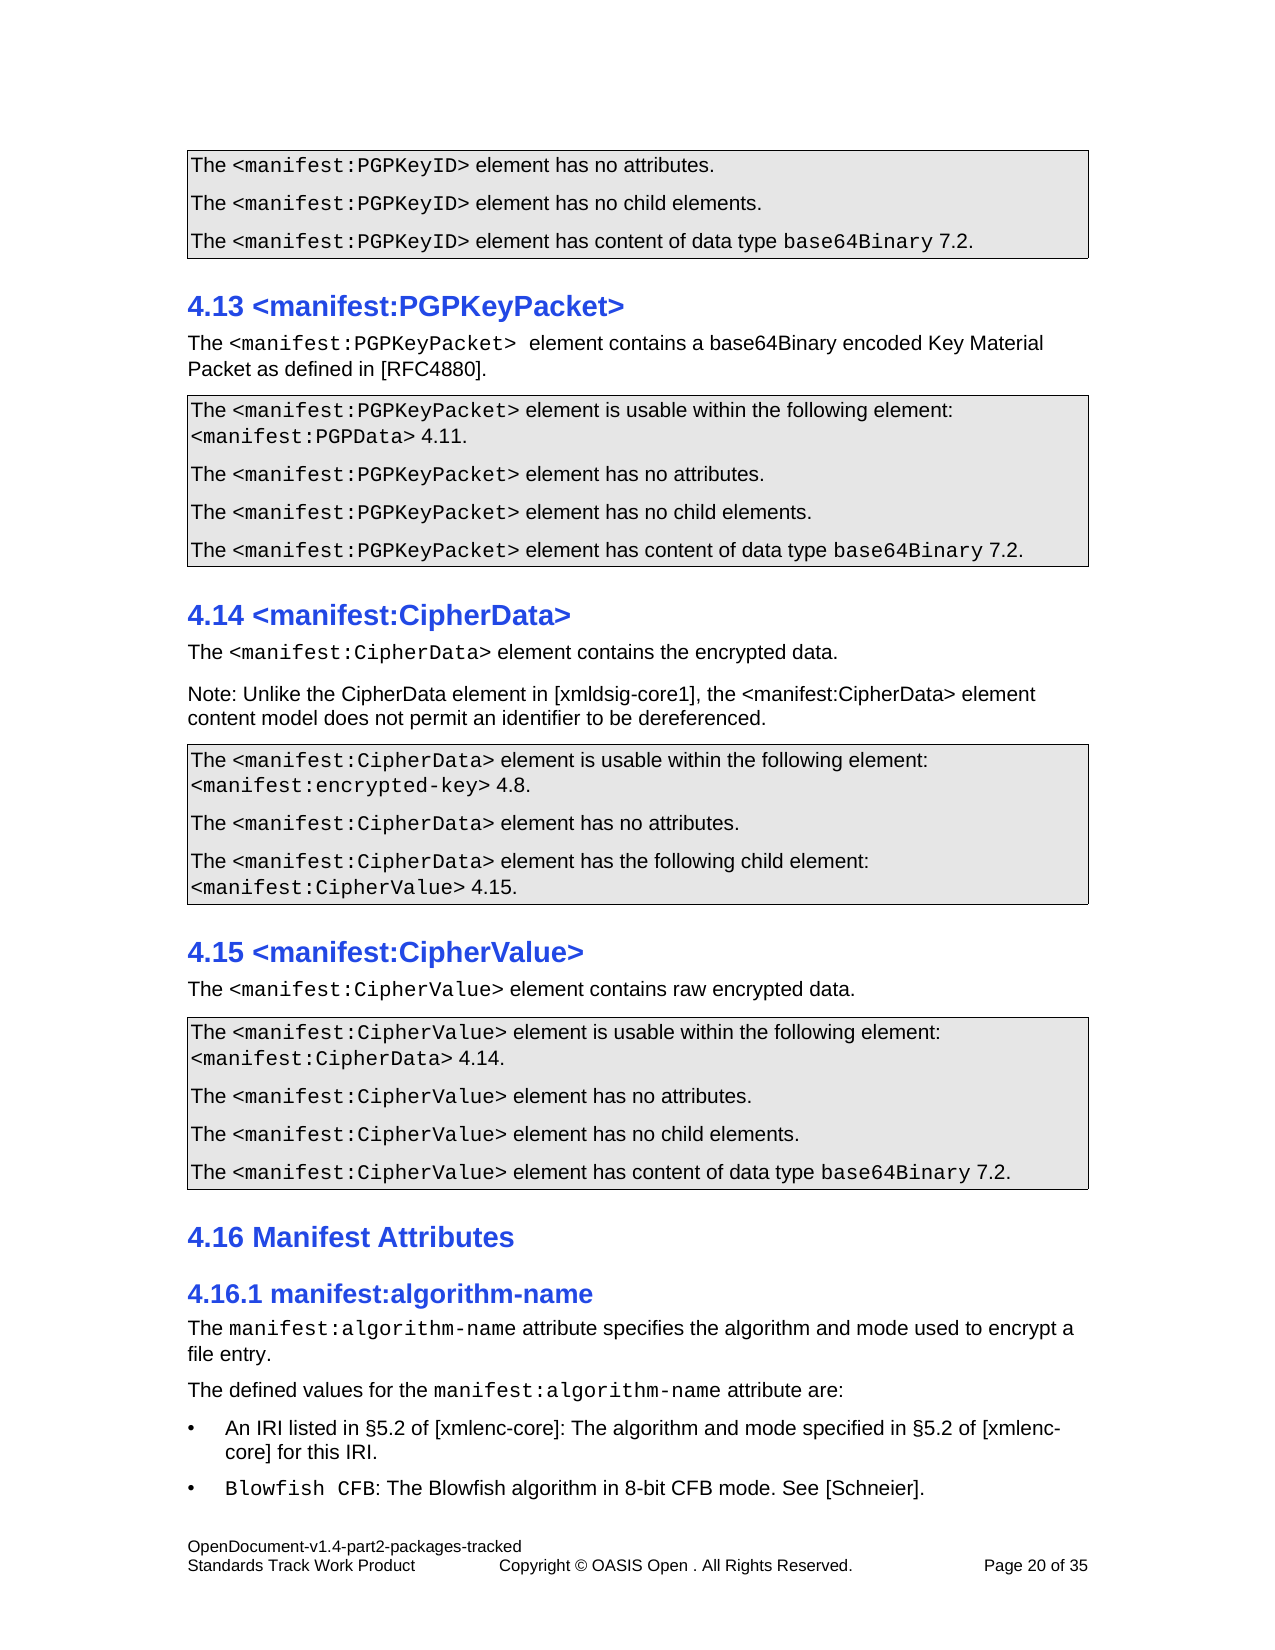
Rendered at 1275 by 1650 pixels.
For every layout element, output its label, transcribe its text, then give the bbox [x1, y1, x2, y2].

list The <manifest:CipherValue> element has no attributes. [188, 1081, 1088, 1110]
list The <manifest:CipherValue> element has no child elements. [188, 1119, 1088, 1148]
list The <manifest:PGPKeyPacket> element has no child elements. [188, 497, 1088, 526]
text The <manifest:PGPKeyPacket> element contains a base64Binary encoded Key Material Packet as defined in [RFC4880]. [187, 331, 1088, 381]
text The defined values for the manifest:algorithm-name attribute are: [187, 1377, 1088, 1403]
list The <manifest:CipherData> element has the following child element: <manifest:CipherValue> 4.15. [188, 846, 1088, 904]
list The <manifest:PGPKeyID> element has no child elements. [188, 188, 1088, 217]
subtitle manifest:algorithm-name [187, 1278, 1088, 1309]
subtitle <manifest:CipherValue> [187, 935, 1088, 968]
subtitle Manifest Attributes [187, 1220, 1088, 1253]
list The <manifest:PGPKeyID> element has content of data type base64Binary 7.2. [188, 226, 1088, 258]
list The <manifest:PGPKeyPacket> element has content of data type base64Binary 7.2. [188, 534, 1088, 566]
subtitle <manifest:PGPKeyPacket> [187, 289, 1088, 322]
subtitle <manifest:CipherData> [187, 598, 1088, 631]
text The <manifest:CipherData> element contains the encrypted data. [187, 639, 1088, 665]
list An IRI listed in §5.2 of [xmlenc-core]: The algorithm and mode specified in §5.2 of [xmlenc-core] for this IRI. [187, 1415, 1088, 1463]
list Blowfish CFB: The Blowfish algorithm in 8-bit CFB mode. See [Schneier]. [187, 1476, 1088, 1501]
list The <manifest:CipherValue> element is usable within the following element: <manifest:CipherData> 4.14. [188, 1018, 1088, 1072]
list The <manifest:CipherData> element is usable within the following element: <manifest:encrypted-key> 4.8. [188, 745, 1088, 799]
list The <manifest:PGPKeyPacket> element has no attributes. [188, 459, 1088, 488]
text Note: Unlike the CipherData element in [xmldsig-core1], the <manifest:CipherData> element content model does not permit an identifier to be dereferenced. [187, 682, 1088, 730]
list The <manifest:CipherValue> element has content of data type base64Binary 7.2. [188, 1157, 1088, 1189]
list The <manifest:PGPKeyPacket> element is usable within the following element: <manifest:PGPData> 4.11. [188, 396, 1088, 450]
list The <manifest:CipherData> element has no attributes. [188, 808, 1088, 837]
list The <manifest:PGPKeyID> element has no attributes. [188, 151, 1088, 179]
text The <manifest:CipherValue> element contains raw encrypted data. [187, 977, 1088, 1003]
text The manifest:algorithm-name attribute specifies the algorithm and mode used to encrypt a file entry. [187, 1316, 1088, 1365]
